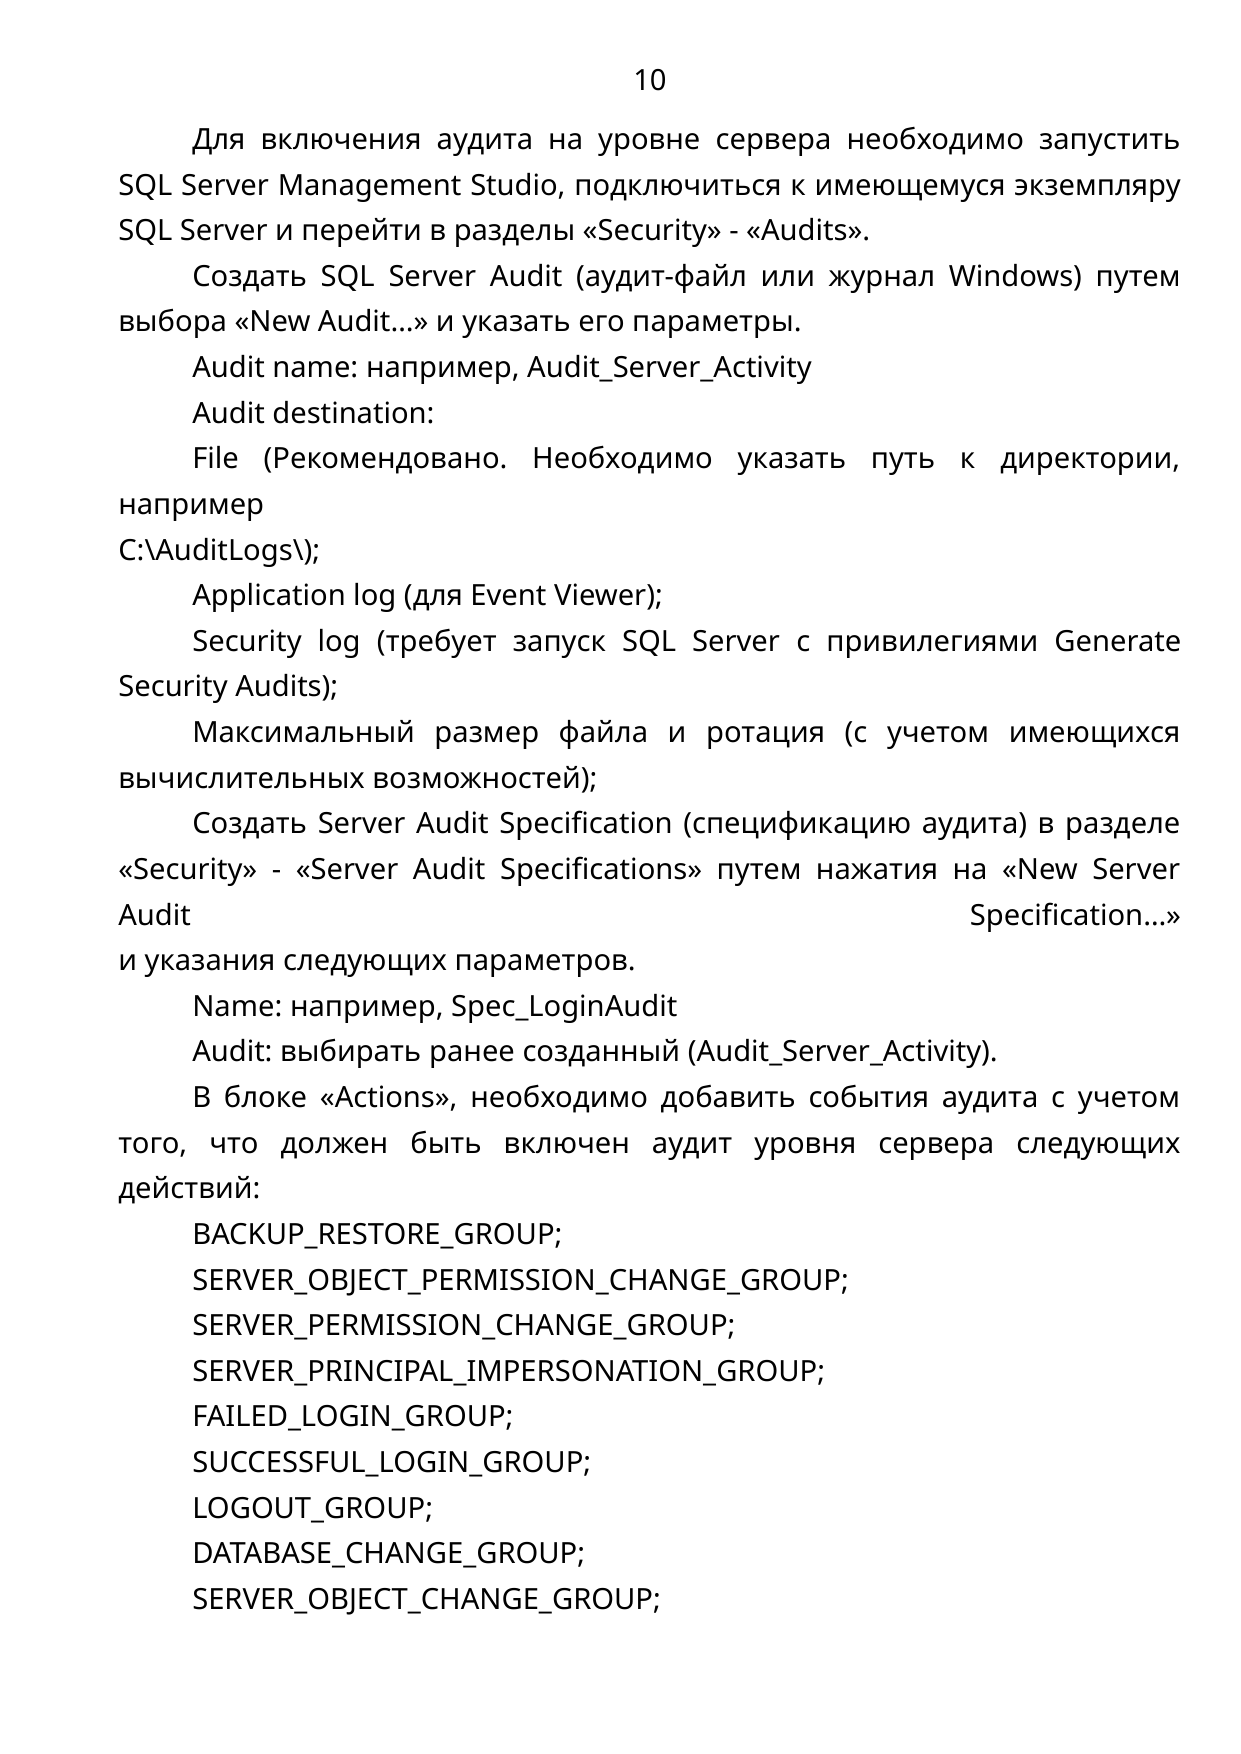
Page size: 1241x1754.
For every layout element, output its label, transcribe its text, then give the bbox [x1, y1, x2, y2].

text SERVER_PERMISSION_CHANGE_GROUP; [118, 1304, 1181, 1344]
text Максимальный размер файла и ротация (с учетом имеющихся вычислительных возможностей); [118, 711, 1181, 797]
text FAILED_LOGIN_GROUP; [118, 1396, 1181, 1435]
text SUCCESSFUL_LOGIN_GROUP; [118, 1441, 1181, 1481]
text SERVER_OBJECT_PERMISSION_CHANGE_GROUP; [118, 1259, 1181, 1298]
text Audit: выбирать ранее созданный (Audit_Server_Activity). [118, 1031, 1181, 1070]
text Audit name: например, Audit_Server_Activity [118, 346, 1181, 386]
text Создать SQL Server Audit (аудит-файл или журнал Windows) путем выбора «New Audit…» и указать его параметры. [118, 255, 1181, 340]
text SERVER_PRINCIPAL_IMPERSONATION_GROUP; [118, 1350, 1181, 1390]
text File (Рекомендовано. Необходимо указать путь к директории, например C:\AuditLogs\); [118, 437, 1181, 568]
text Для включения аудита на уровне сервера необходимо запустить SQL Server Management Studio, подключиться к имеющемуся экземпляру SQL Server и перейти в разделы «Security» - «Audits». [118, 118, 1181, 249]
text Создать Server Audit Specification (спецификацию аудита) в разделе «Security» - «Server Audit Specifications» путем нажатия на «New Server Audit Specification…» и указания следующих параметров. [118, 802, 1181, 979]
text Audit destination: [118, 392, 1181, 432]
text DATABASE_CHANGE_GROUP; [118, 1532, 1181, 1572]
text В блоке «Actions», необходимо добавить события аудита с учетом того, что должен быть включен аудит уровня сервера следующих действий: [118, 1076, 1181, 1207]
text BACKUP_RESTORE_GROUP; [118, 1213, 1181, 1253]
text Security log (требует запуск SQL Server с привилегиями Generate Security Audits); [118, 620, 1181, 705]
text Application log (для Event Viewer); [118, 574, 1181, 614]
text Name: например, Spec_LoginAudit [118, 985, 1181, 1025]
text LOGOUT_GROUP; [118, 1487, 1181, 1527]
text SERVER_OBJECT_CHANGE_GROUP; [118, 1578, 1181, 1618]
